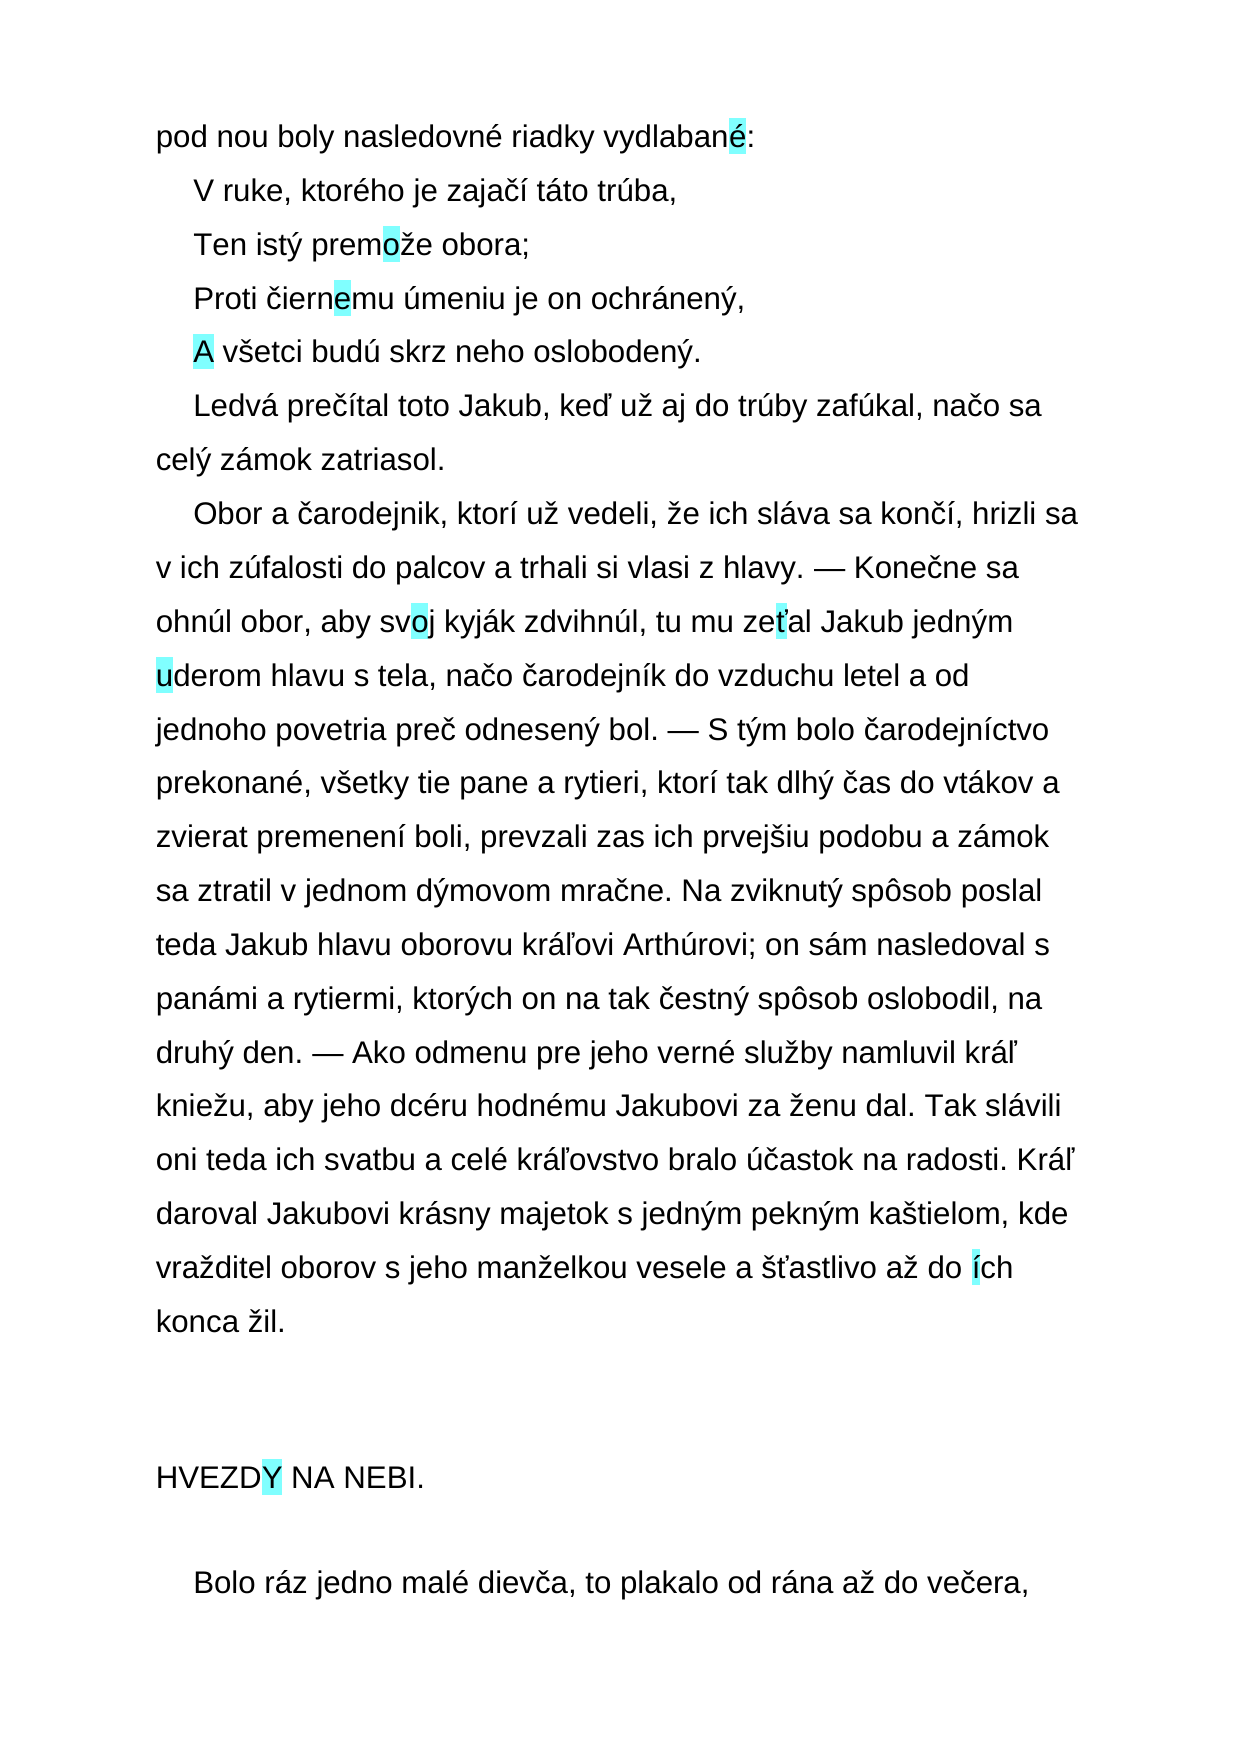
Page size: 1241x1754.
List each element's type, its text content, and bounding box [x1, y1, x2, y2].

text Bolo ráz jedno malé dievča, to plakalo od rána až do večera, [156, 1564, 1084, 1600]
text A všetci budú skrz neho oslobodený. [156, 333, 1084, 369]
text Ten istý premože obora; [156, 226, 1084, 262]
text Proti čiernemu úmeniu je on ochránený, [156, 280, 1084, 316]
text Ledvá prečítal toto Jakub, keď už aj do trúby zafúkal, načo sa celý zámok zatriasol. [156, 387, 1084, 477]
text pod nou boly nasledovné riadky vydlabané: [156, 118, 1084, 154]
text Obor a čarodejnik, ktorí už vedeli, že ich sláva sa končí, hrizli sa v ich zúfalosti do palcov a trhali si vlasi z hlavy. — Konečne sa ohnúl obor, aby svoj kyják zdvihnúl, tu mu zeťal Jakub jedným uderom hlavu s tela, načo čarodejník do vzduchu letel a od jednoho povetria preč odnesený bol. — S tým bolo čarodejníctvo prekonané, všetky tie pane a rytieri, ktorí tak dlhý čas do vtákov a zvierat premenení boli, prevzali zas ich prvejšiu podobu a zámok sa ztratil v jednom dýmovom mračne. Na zviknutý spôsob poslal teda Jakub hlavu oborovu kráľovi Arthúrovi; on sám nasledoval s panámi a rytiermi, ktorých on na tak čestný spôsob oslobodil, na druhý den. — Ako od­menu pre jeho verné služby namluvil kráľ kniežu, aby jeho dcéru hodnému Jakubovi za ženu dal. Tak slávili oni teda ich svatbu a celé kráľovstvo bralo účastok na radosti. Kráľ daroval Jakubovi krásny majetok s jedným pekným kaštielom, kde vražditel oborov s jeho manželkou vesele a šťastlivo až do ích konca žil. [156, 495, 1084, 1339]
text V ruke, ktorého je zajačí táto trúba, [156, 172, 1084, 208]
subtitle HVEZDY NA NEBI. [156, 1459, 1084, 1495]
